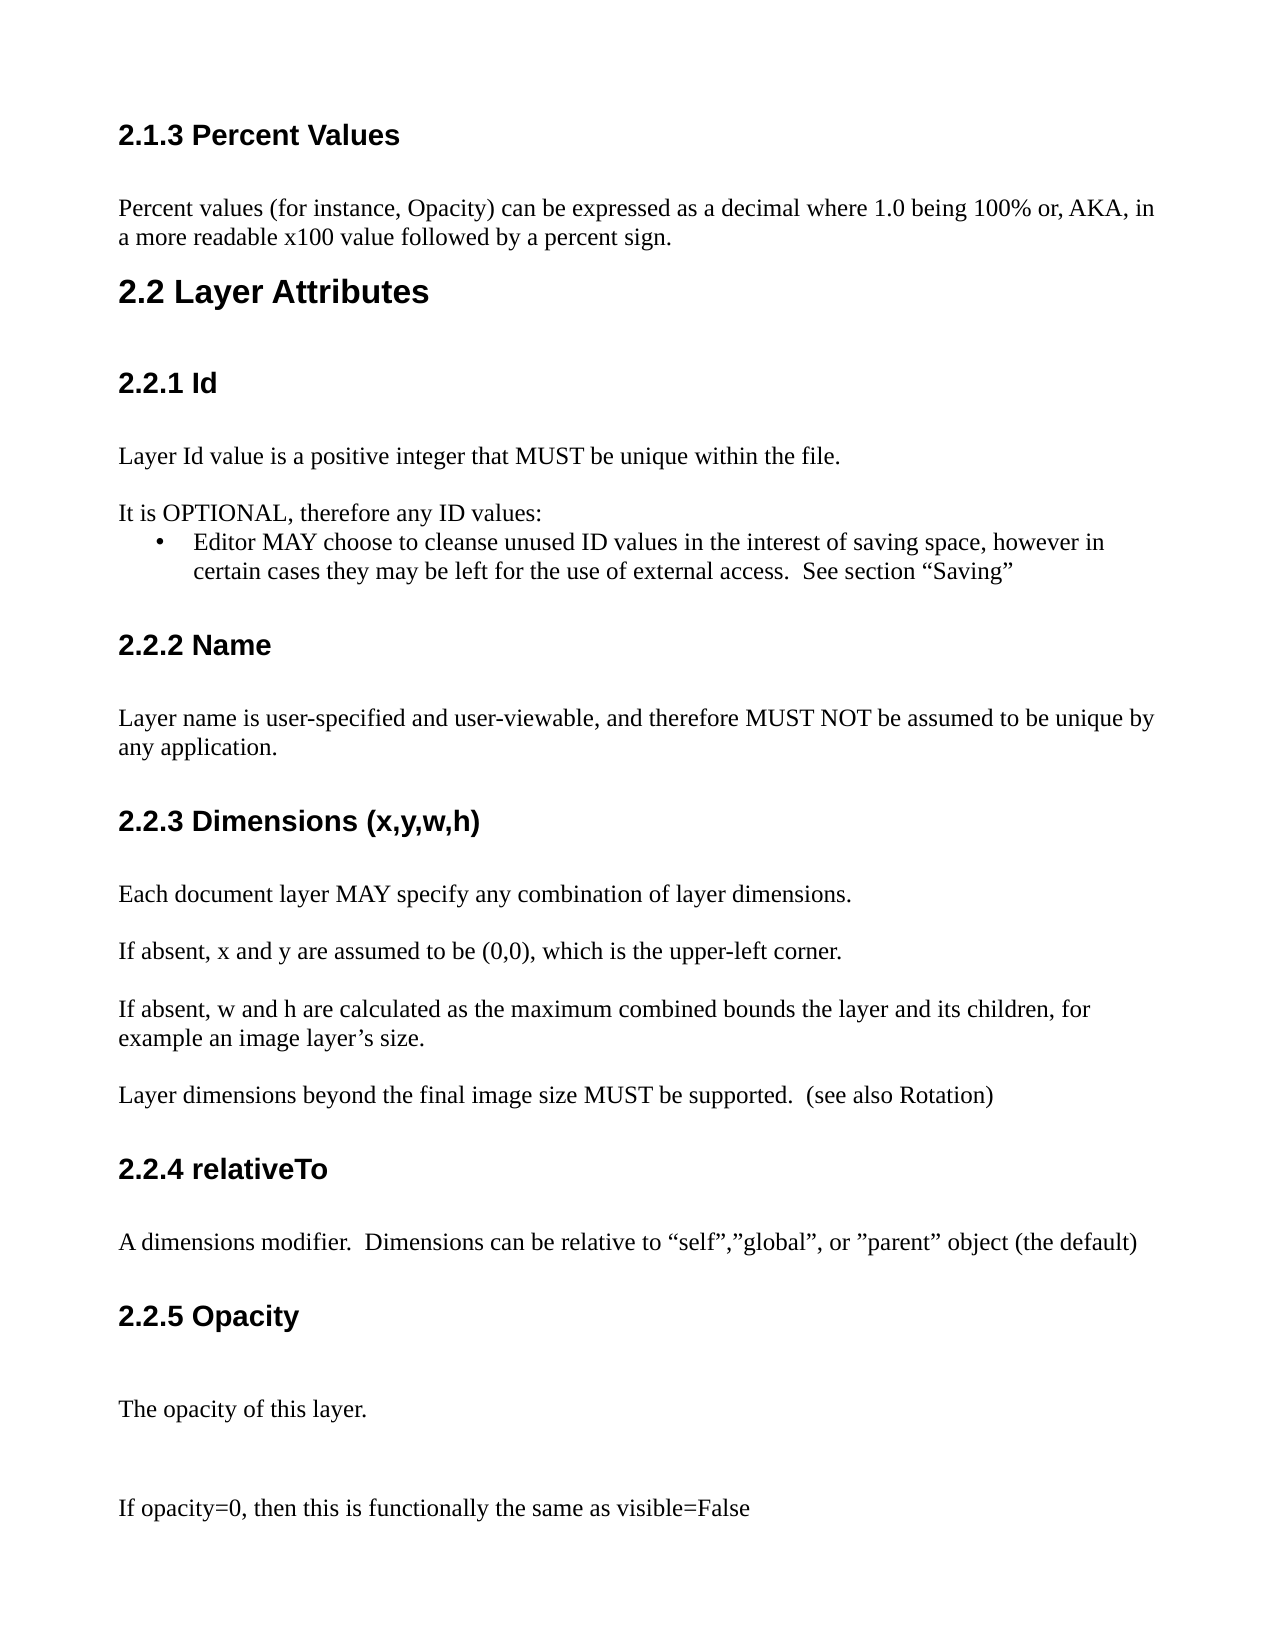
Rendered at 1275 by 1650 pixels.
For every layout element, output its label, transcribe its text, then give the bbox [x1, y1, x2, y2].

text The opacity of this layer. [118, 1394, 1157, 1423]
text Layer Id value is a positive integer that MUST be unique within the file. [118, 441, 1157, 470]
text Each document layer MAY specify any combination of layer dimensions. [118, 879, 1157, 908]
text A dimensions modifier. Dimensions can be relative to “self”,”global”, or ”parent” object (the default) [118, 1227, 1157, 1256]
subtitle 2.2.3 Dimensions (x,y,w,h) [118, 804, 1157, 838]
subtitle 2.1.3 Percent Values [118, 118, 1157, 152]
subtitle 2.2 Layer Attributes [118, 271, 1157, 310]
text Layer name is user-specified and user-viewable, and therefore MUST NOT be assumed to be unique by any application. [118, 703, 1157, 761]
text If absent, x and y are assumed to be (0,0), which is the upper-left corner. [118, 936, 1157, 965]
text If absent, w and h are calculated as the maximum combined bounds the layer and its children, for example an image layer’s size. [118, 994, 1157, 1051]
text Percent values (for instance, Opacity) can be expressed as a decimal where 1.0 being 100% or, AKA, in a more readable x100 value followed by a percent sign. [118, 193, 1157, 251]
subtitle 2.2.2 Name [118, 628, 1157, 662]
subtitle 2.2.1 Id [118, 366, 1157, 400]
list Editor MAY choose to cleanse unused ID values in the interest of saving space, however in certain cases they may be left for the use of external access. See section “Saving” [156, 527, 1157, 585]
text Layer dimensions beyond the final image size MUST be supported. (see also Rotation) [118, 1080, 1157, 1109]
subtitle 2.2.5 Opacity [118, 1299, 1157, 1333]
subtitle 2.2.4 relativeTo [118, 1152, 1157, 1186]
text It is OPTIONAL, therefore any ID values: [118, 498, 1157, 527]
text If opacity=0, then this is functionally the same as visible=False [118, 1493, 1157, 1521]
